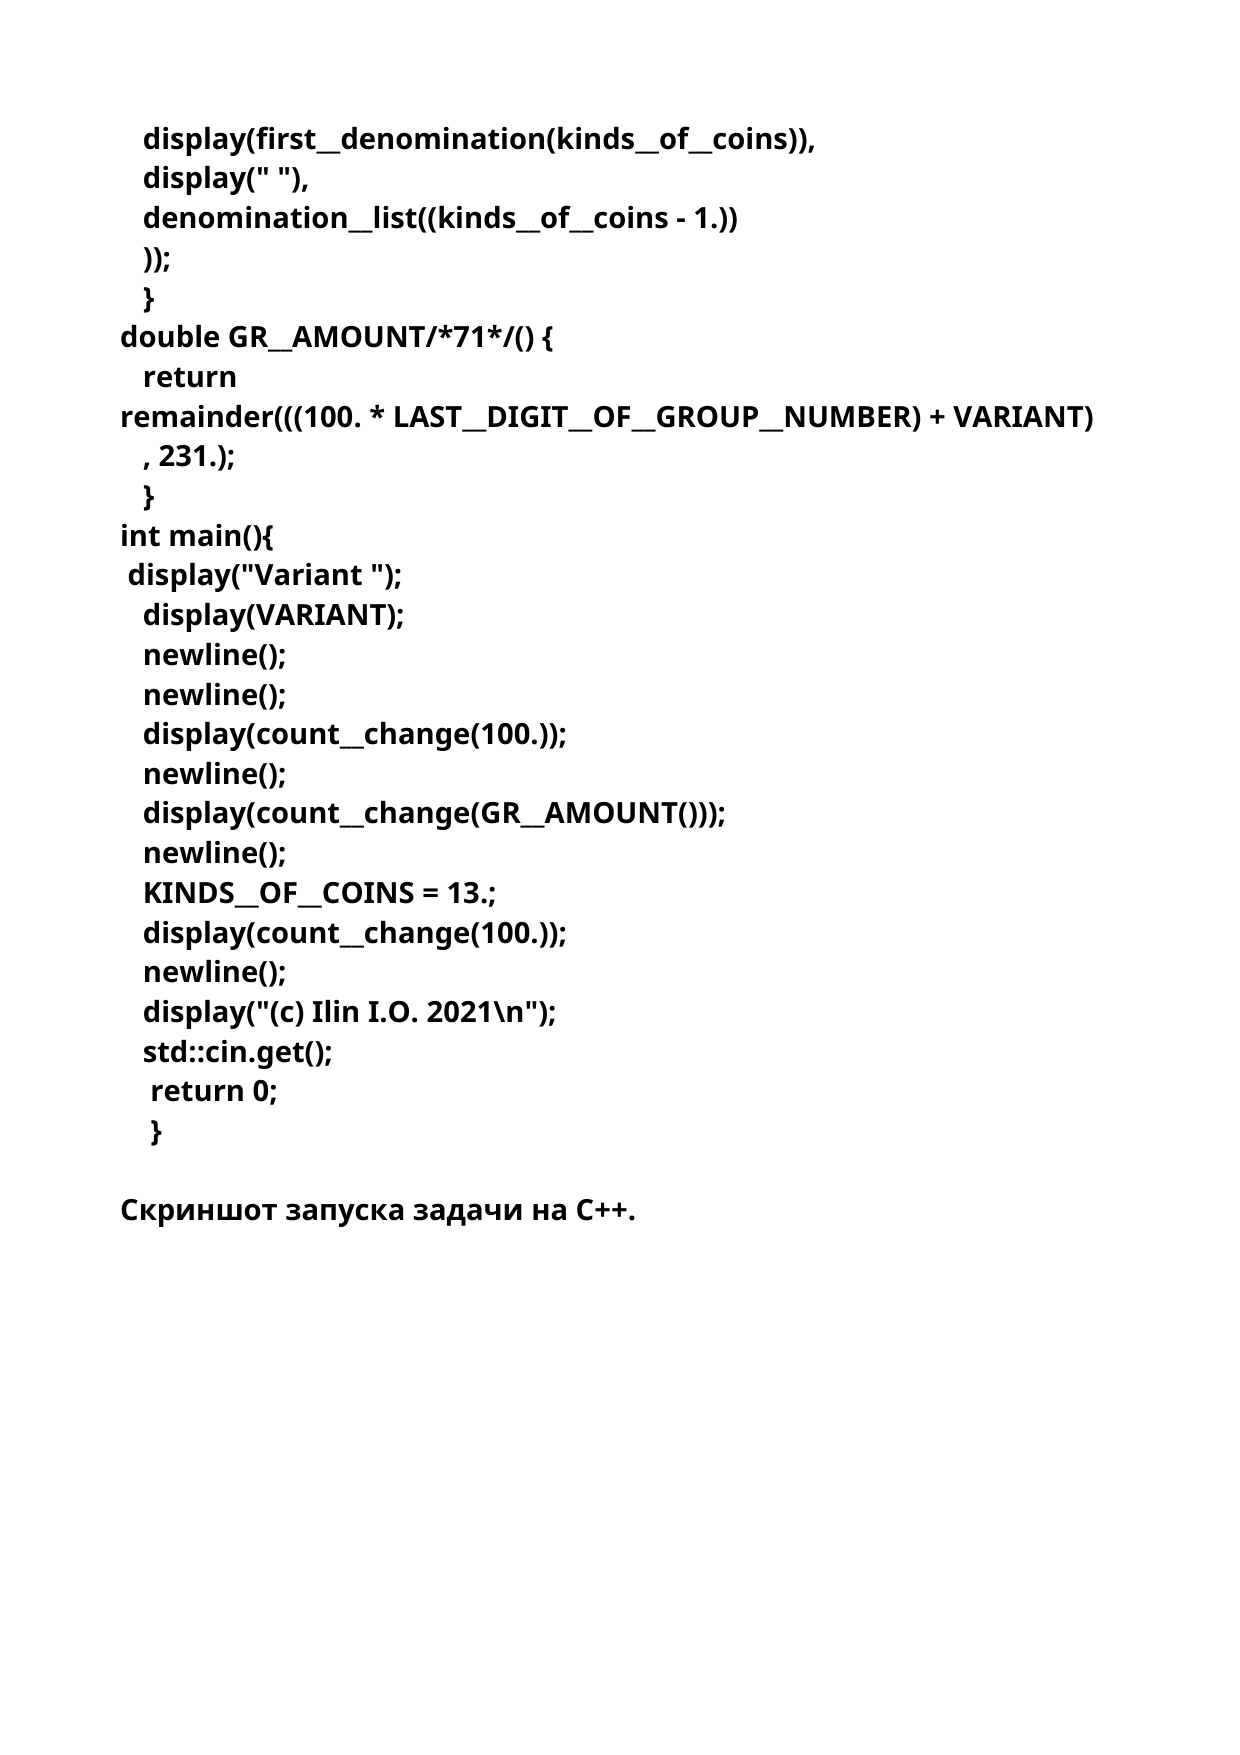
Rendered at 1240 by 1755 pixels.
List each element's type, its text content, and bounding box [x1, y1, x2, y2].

text Скриншот запуска задачи на С++. [120, 1190, 1120, 1229]
text display(first__denomination(kinds__of__coins)), display(" "), denomination__list((kinds__of__coins - 1.)) )); } double GR__AMOUNT/*71*/() { return remainder(((100. * LAST__DIGIT__OF__GROUP__NUMBER) + VARIANT) , 231.); } int main(){ display("Variant "); display(VARIANT); newline(); newline(); display(count__change(100.)); newline(); display(count__change(GR__AMOUNT())); newline(); KINDS__OF__COINS = 13.; display(count__change(100.)); newline(); display("(c) Ilin I.O. 2021\n"); std::cin.get(); return 0; } [120, 118, 1120, 1150]
